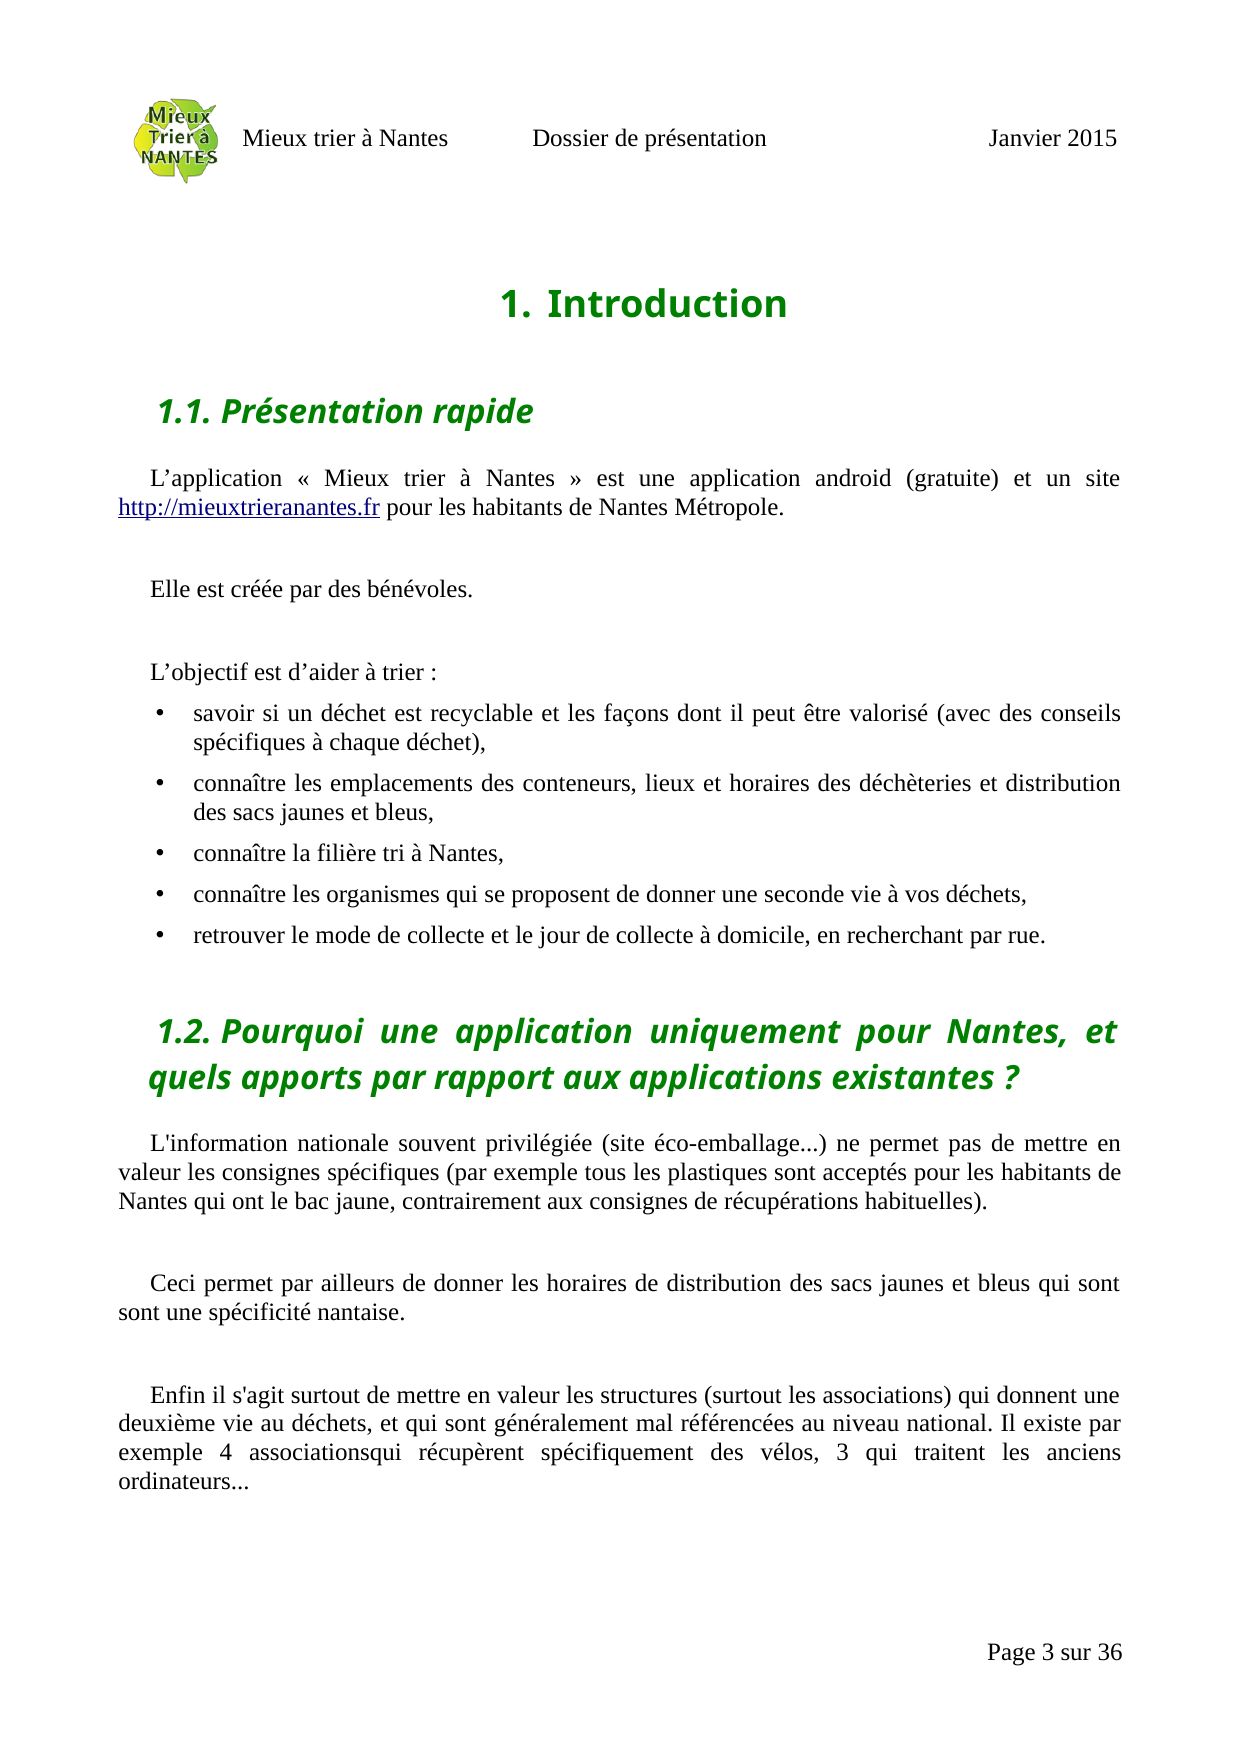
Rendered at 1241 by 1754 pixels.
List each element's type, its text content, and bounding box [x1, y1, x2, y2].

text L'information nationale souvent privilégiée (site éco-emballage...) ne permet pas de mettre en valeur les consignes spécifiques (par exemple tous les plastiques sont acceptés pour les habitants de Nantes qui ont le bac jaune, contrairement aux consignes de récupérations habituelles). [118, 1128, 1122, 1215]
list connaître la filière tri à Nantes, [156, 838, 1122, 867]
text L’application « Mieux trier à Nantes » est une application android (gratuite) et un site http://mieuxtrieranantes.fr pour les habitants de Nantes Métropole. [118, 463, 1122, 520]
subtitle Pourquoi une application uniquement pour Nantes, et quels apports par rapport aux applications existantes ? [148, 1008, 1122, 1099]
text L’objectif est d’aider à trier : [118, 657, 1122, 685]
picture [131, 95, 221, 185]
list connaître les organismes qui se proposent de donner une seconde vie à vos déchets, [156, 879, 1122, 908]
text Elle est créée par des bénévoles. [118, 574, 1122, 603]
text Enfin il s'agit surtout de mettre en valeur les structures (surtout les associations) qui donnent une deuxième vie au déchets, et qui sont généralement mal référencées au niveau national. Il existe par exemple 4 associationsqui récupèrent spécifiquement des vélos, 3 qui traitent les anciens ordinateurs... [118, 1380, 1122, 1495]
list retrouver le mode de collecte et le jour de collecte à domicile, en recherchant par rue. [156, 920, 1122, 949]
text Ceci permet par ailleurs de donner les horaires de distribution des sacs jaunes et bleus qui sont sont une spécificité nantaise. [118, 1268, 1122, 1326]
list connaître les emplacements des conteneurs, lieux et horaires des déchèteries et distribution des sacs jaunes et bleus, [156, 768, 1122, 825]
list savoir si un déchet est recyclable et les façons dont il peut être valorisé (avec des conseils spécifiques à chaque déchet), [156, 698, 1122, 755]
subtitle Introduction [156, 277, 1122, 329]
subtitle Présentation rapide [148, 388, 1122, 433]
